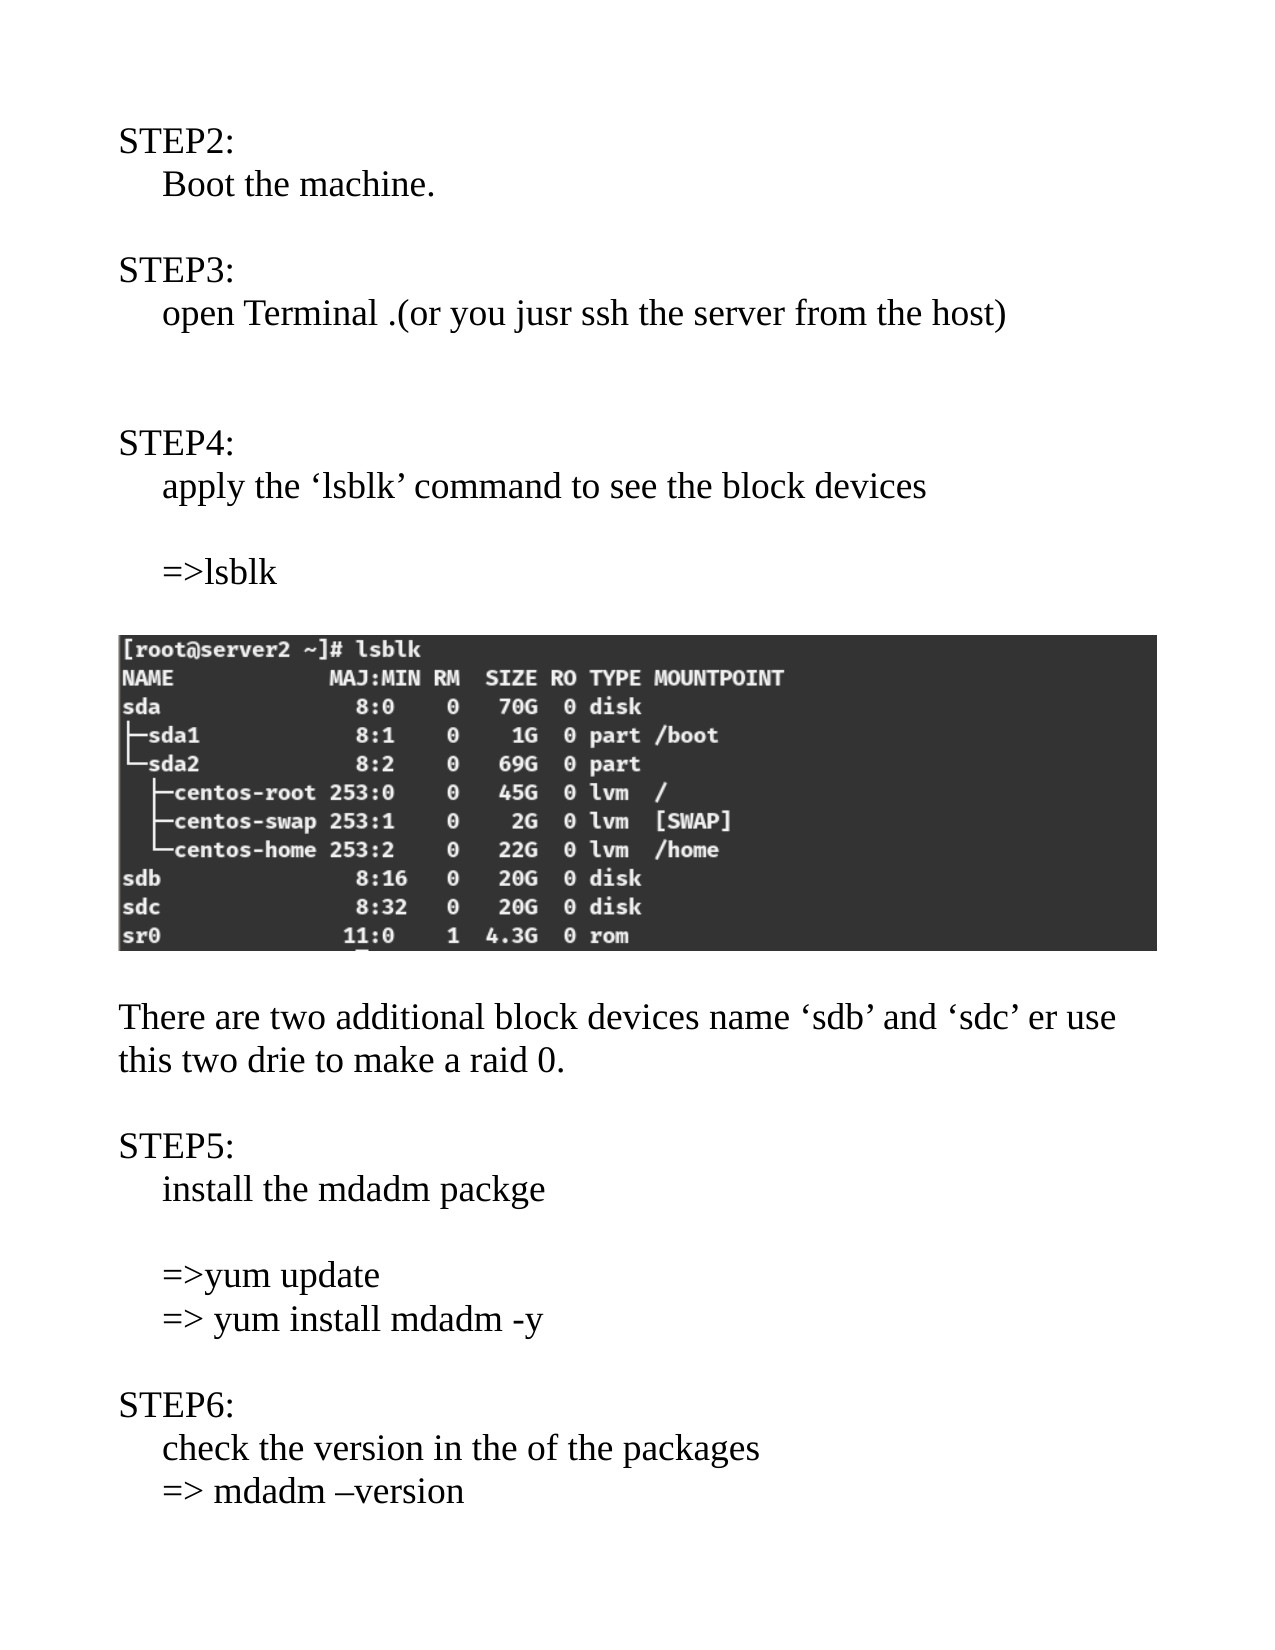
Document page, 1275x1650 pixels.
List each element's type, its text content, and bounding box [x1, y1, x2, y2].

text There are two additional block devices name ‘sdb’ and ‘sdc’ er use this two drie to make a raid 0. [118, 994, 1157, 1080]
text => yum install mdadm -y [118, 1296, 1157, 1339]
text => mdadm –version [118, 1468, 1157, 1512]
text apply the ‘lsblk’ command to see the block devices [118, 463, 1157, 506]
text STEP6: [118, 1382, 1157, 1425]
text open Terminal .(or you jusr ssh the server from the host) [118, 291, 1157, 334]
text Boot the machine. [118, 161, 1157, 204]
picture [118, 635, 1157, 951]
text STEP5: [118, 1123, 1157, 1167]
text STEP4: [118, 420, 1157, 463]
text STEP3: [118, 247, 1157, 291]
text =>yum update [118, 1253, 1157, 1296]
text =>lsblk [118, 549, 1157, 592]
text install the mdadm packge [118, 1167, 1157, 1210]
text check the version in the of the packages [118, 1425, 1157, 1468]
text STEP2: [118, 118, 1157, 161]
